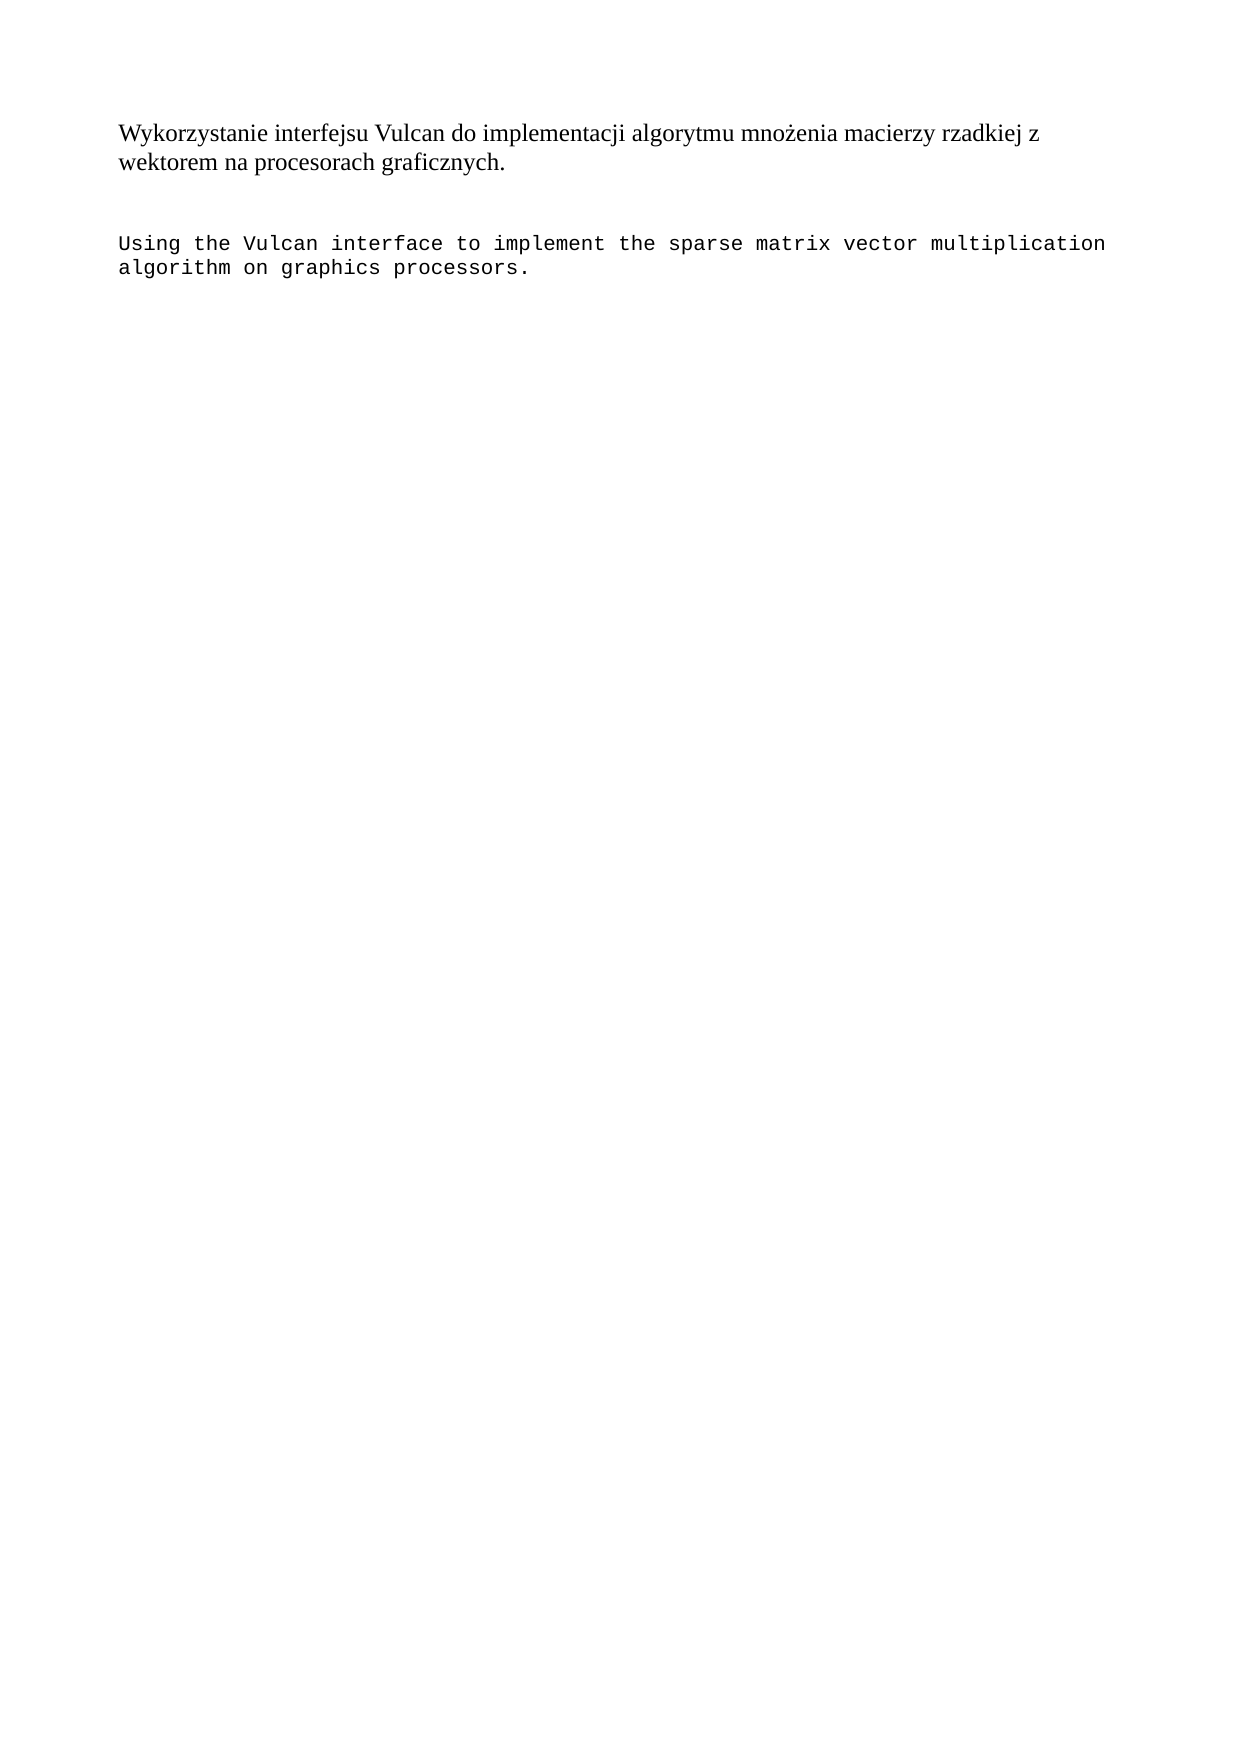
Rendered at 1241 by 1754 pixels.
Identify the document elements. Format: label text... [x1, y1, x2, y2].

text Wykorzystanie interfejsu Vulcan do implementacji algorytmu mnożenia macierzy rzadkiej z wektorem na procesorach graficznych. [118, 118, 1122, 176]
text Using the Vulcan interface to implement the sparse matrix vector multiplication algorithm on graphics processors. [118, 233, 1122, 280]
